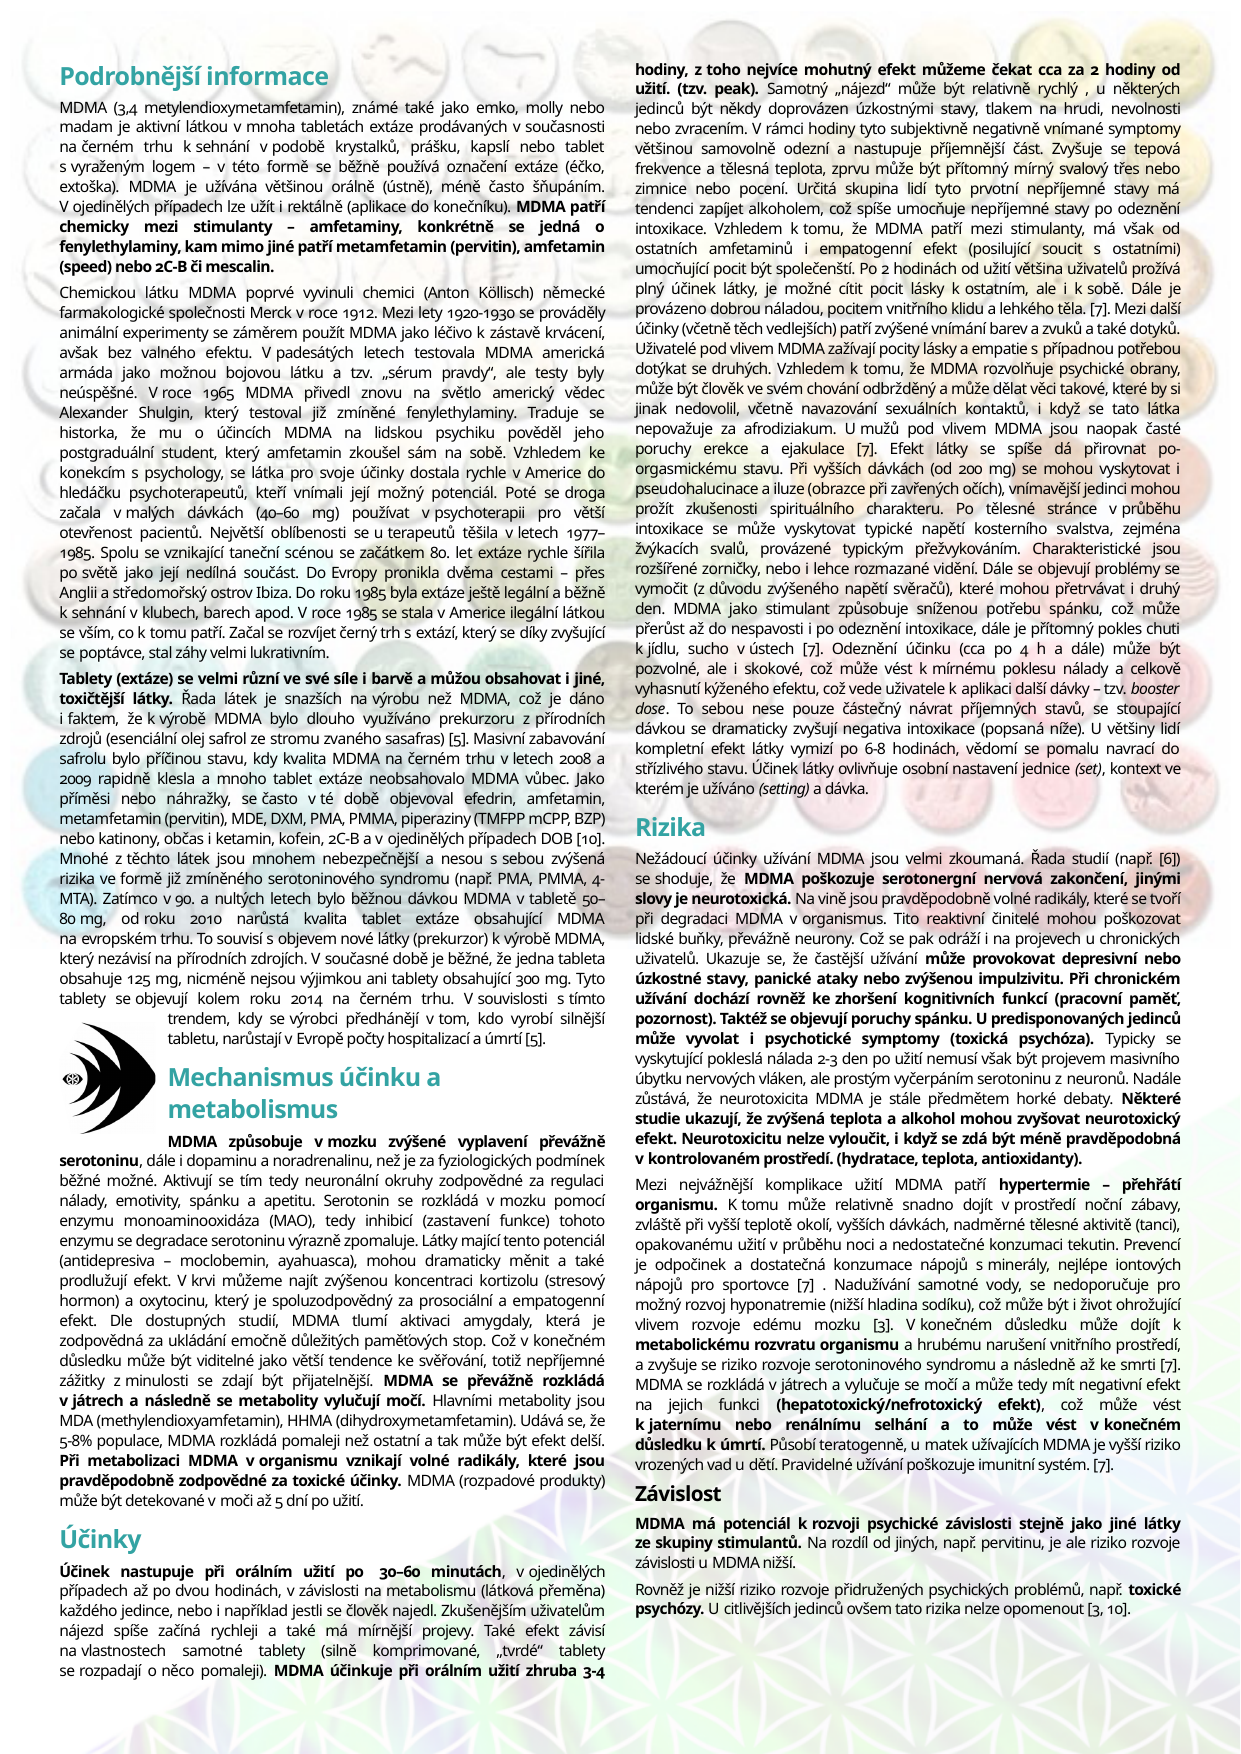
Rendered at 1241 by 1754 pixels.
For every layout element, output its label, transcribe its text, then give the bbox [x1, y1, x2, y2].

text Nežádoucí účinky užívání MDMA jsou velmi zkoumaná. Řada studií (např. [6]) se shoduje, že MDMA poškozuje serotonergní nervová zakončení, jinými slovy je neurotoxická. Na vině jsou pravděpodobně volné radikály, které se tvoří při degradaci MDMA v organismus. Tito reaktivní činitelé mohou poškozovat lidské buňky, převážně neurony. Což se pak odráží i na projevech u chronických uživatelů. Ukazuje se, že častější užívání může provokovat depresivní nebo úzkostné stavy, panické ataky nebo zvýšenou impulzivitu. Při chronickém užívání dochází rovněž ke zhoršení kognitivních funkcí (pracovní paměť, pozornost). Taktéž se objevují poruchy spánku. U predisponovaných jedinců může vyvolat i psychotické symptomy (toxická psychóza). Typicky se vyskytující pokleslá nálada 2-3 den po užití nemusí však být projevem masivního úbytku nervových vláken, ale prostým vyčerpáním serotoninu z neuronů. Nadále zůstává, že neurotoxicita MDMA je stále předmětem horké debaty. Některé studie ukazují, že zvýšená teplota a alkohol mohou zvyšovat neurotoxický efekt. Neurotoxicitu nelze vyloučit, i když se zdá být méně pravděpodobná v kontrolovaném prostředí. (hydratace, teplota, antioxidanty). [635, 949, 1181, 1028]
picture [0, 1021, 1241, 1754]
picture [10, 11, 1231, 949]
text Tablety (extáze) se velmi různí ve své síle i barvě a můžou obsahovat i jiné, toxičtější látky. Řada látek je snazších na výrobu než MDMA, což je dáno i faktem, že k výrobě MDMA bylo dlouho využíváno prekurzoru z přírodních zdrojů (esenciální olej safrol ze stromu zvaného sasafras) [5]. Masivní zabavování safrolu bylo příčinou stavu, kdy kvalita MDMA na černém trhu v letech 2008 a 2009 rapidně klesla a mnoho tablet extáze neobsahovalo MDMA vůbec. Jako příměsi nebo náhražky, se často v té době objevoval efedrin, amfetamin, metamfetamin (pervitin), MDE, DXM, PMA, PMMA, piperaziny (TMFPP mCPP, BZP) nebo katinony, občas i ketamin, kofein, 2C-B a v ojedinělých případech DOB [10]. Mnohé z těchto látek jsou mnohem nebezpečnější a nesou s sebou zvýšená rizika ve formě již zmíněného serotoninového syndromu (např. PMA, PMMA, 4-MTA). Zatímco v 90. a nultých letech bylo běžnou dávkou MDMA v tabletě 50–80 mg, od roku 2010 narůstá kvalita tablet extáze obsahující MDMA na evropském trhu. To souvisí s objevem nové látky (prekurzor) k výrobě MDMA, který nezávisí na přírodních zdrojích. V současné době je běžné, že jedna tableta obsahuje 125 mg, nicméně nejsou výjimkou ani tablety obsahující 300 mg. Tyto tablety se objevují kolem roku 2014 na černém trhu. V souvislosti s tímto trendem, kdy se výrobci předhánějí v tom, kdo vyrobí silnější tabletu, narůstají v Evropě počty hospitalizací a úmrtí [5]. [59, 949, 605, 1028]
